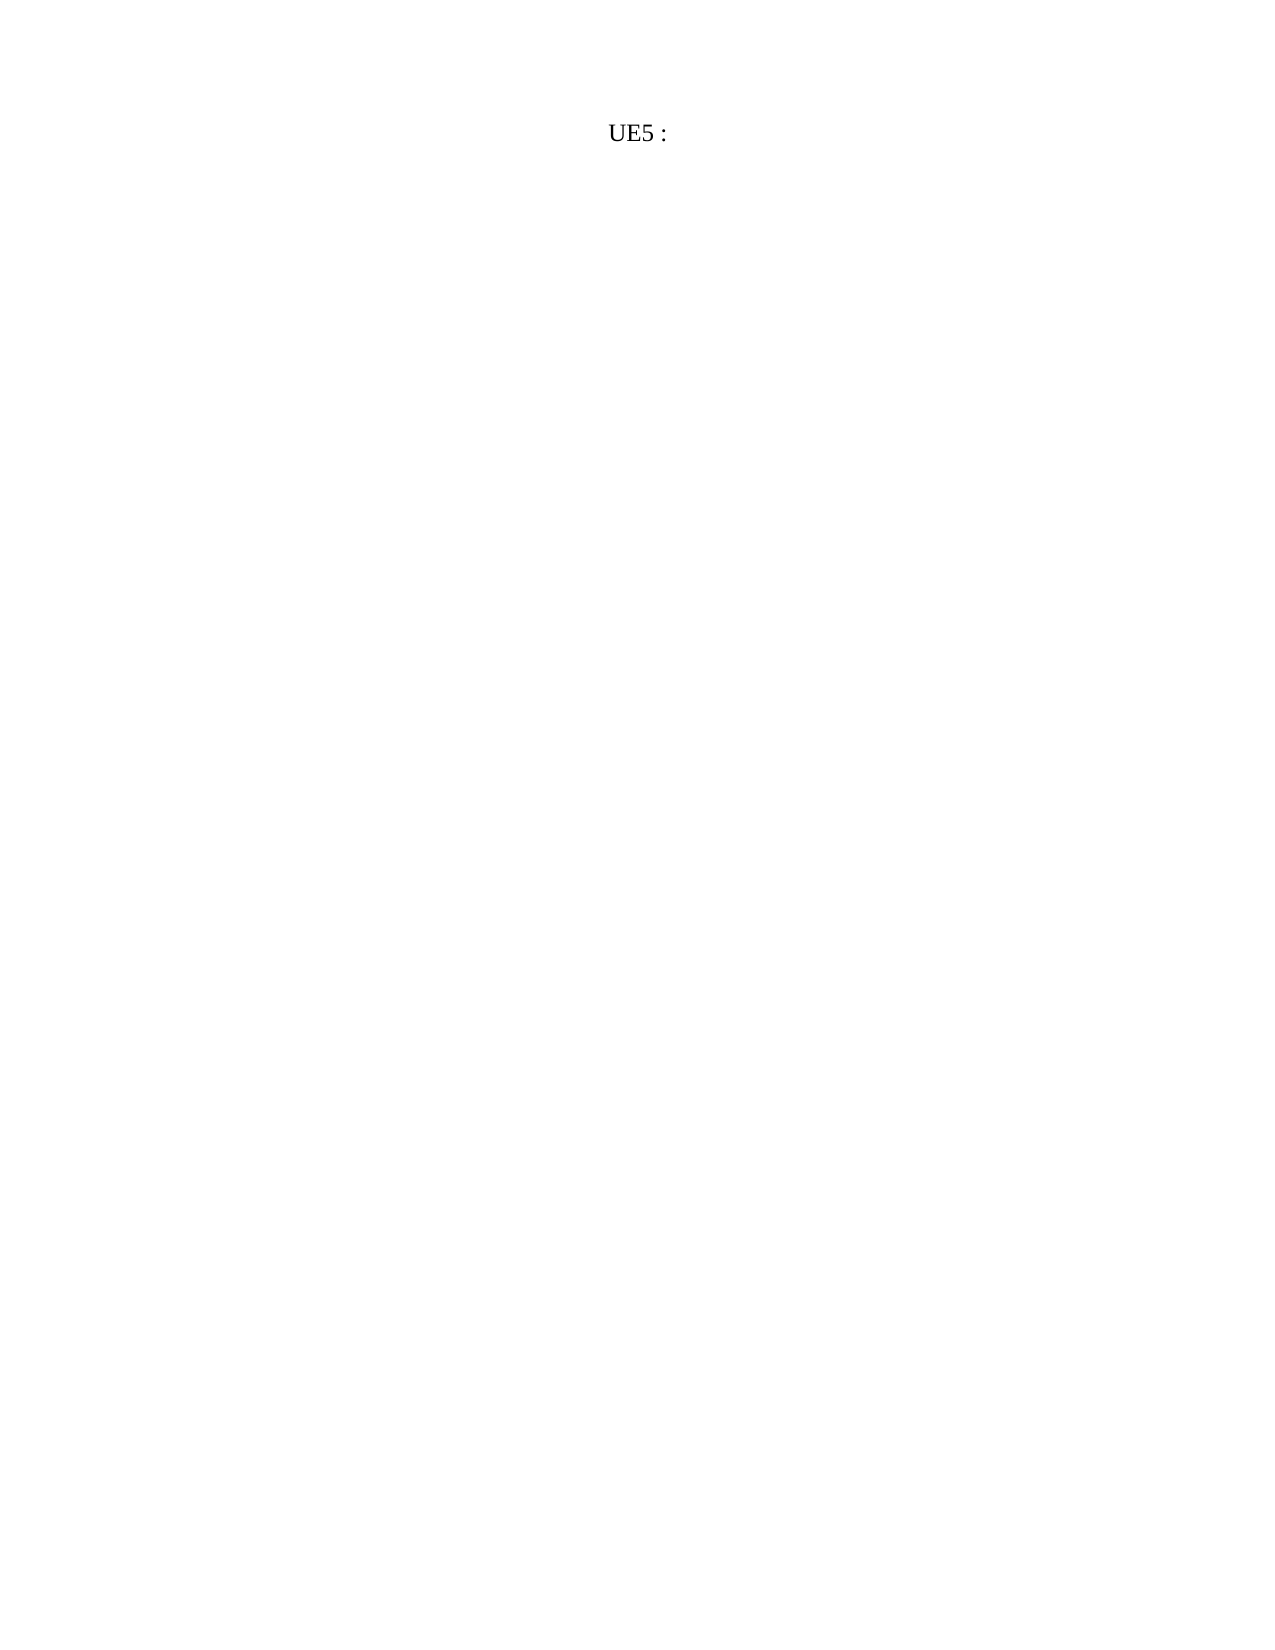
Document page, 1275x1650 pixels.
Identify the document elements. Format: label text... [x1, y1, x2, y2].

text UE5 : [118, 118, 1157, 147]
